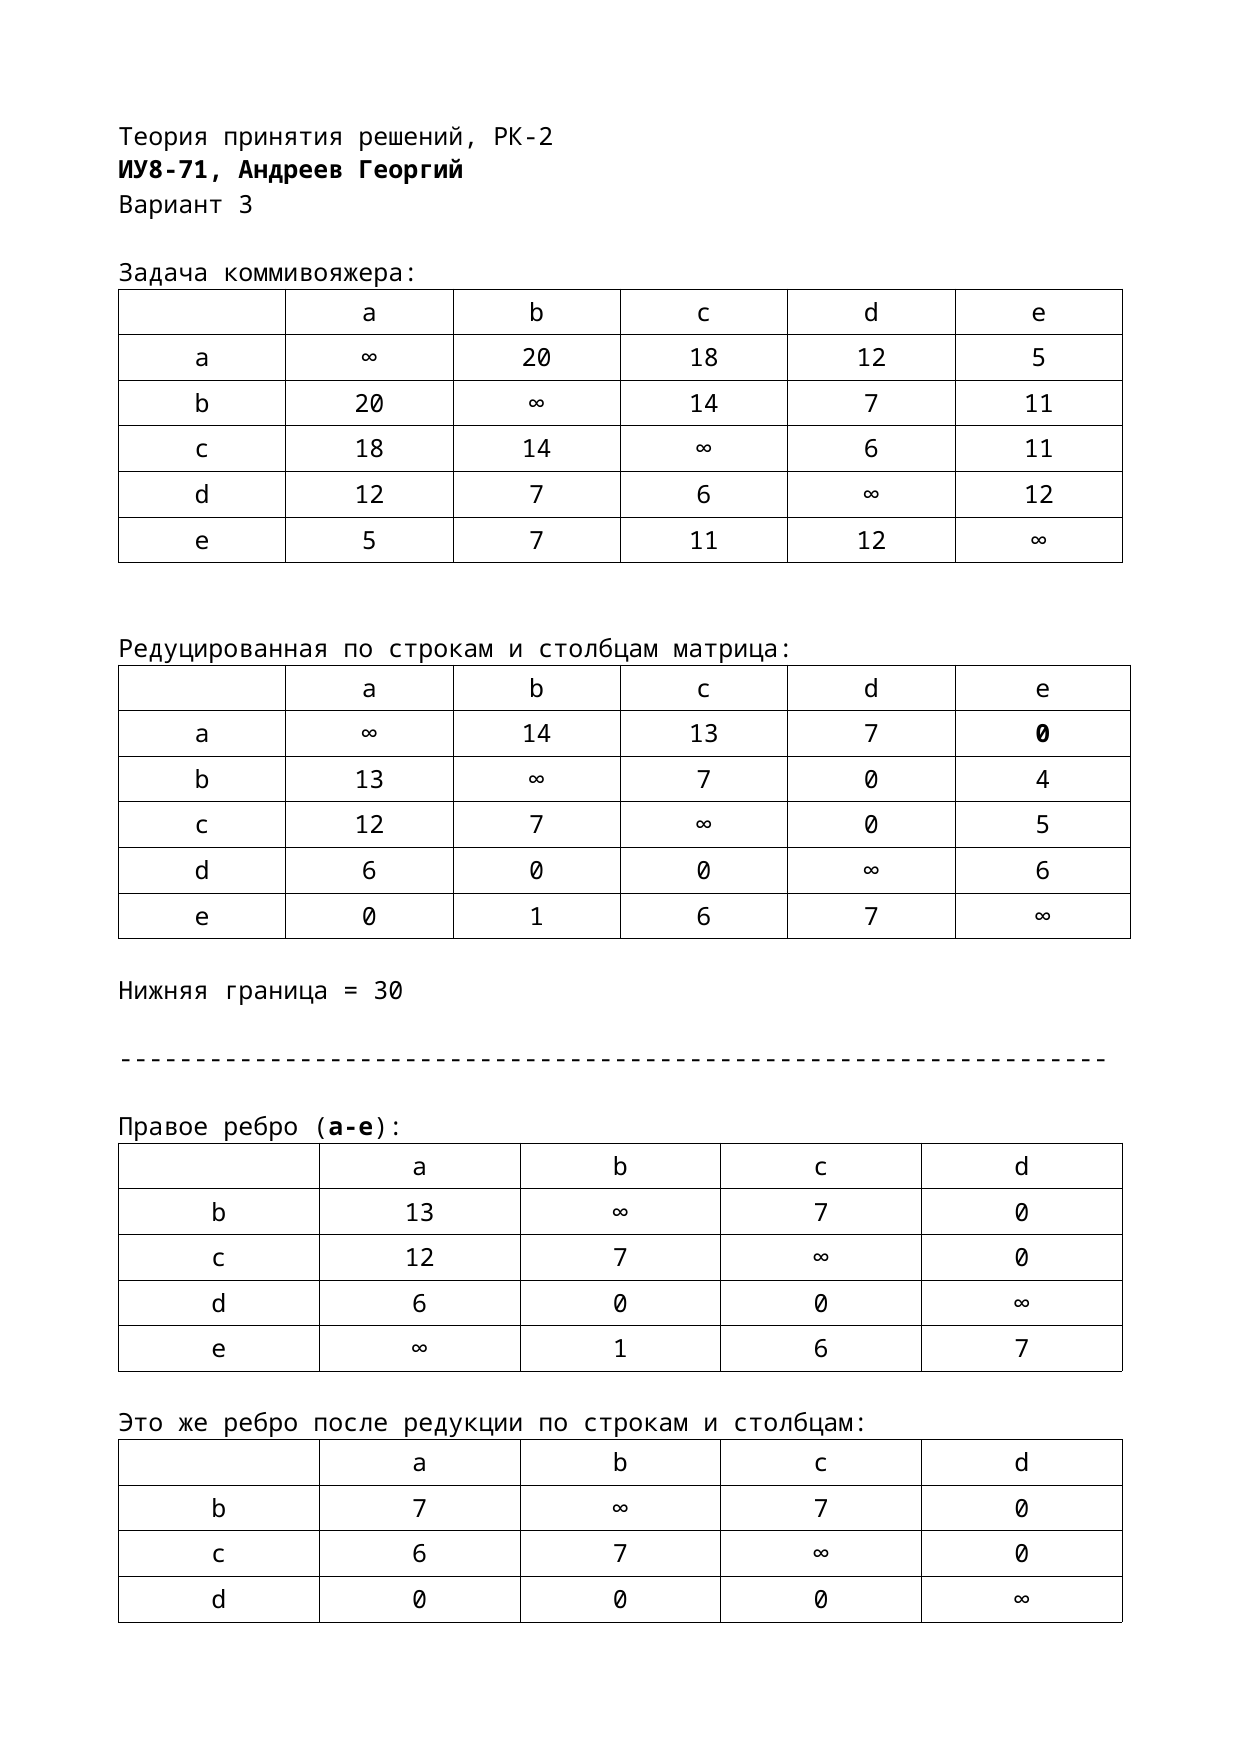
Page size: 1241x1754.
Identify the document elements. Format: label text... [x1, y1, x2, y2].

table_cell 12 [286, 802, 453, 847]
table_cell 6 [956, 848, 1130, 893]
table_header b [454, 290, 620, 334]
table_cell d [119, 848, 285, 893]
table_cell a [119, 711, 285, 756]
table_cell 7 [320, 1486, 520, 1530]
table_cell 0 [521, 1281, 720, 1325]
table_cell 20 [454, 335, 620, 380]
table_cell 7 [521, 1235, 720, 1279]
table_cell 0 [621, 848, 787, 893]
table_header d [788, 290, 955, 334]
table_cell 7 [788, 894, 955, 938]
table_cell 4 [956, 757, 1130, 801]
table_cell c [119, 1235, 319, 1279]
table_header a [320, 1440, 520, 1485]
table_cell 7 [721, 1486, 921, 1530]
table_cell 0 [320, 1577, 520, 1622]
table_cell c [119, 426, 285, 471]
table_cell e [119, 1326, 319, 1371]
table_cell 11 [621, 518, 787, 562]
table_cell b [119, 1486, 319, 1530]
table_cell ∞ [956, 894, 1130, 938]
table_cell 12 [956, 472, 1122, 517]
table_cell 14 [454, 426, 620, 471]
table_cell 0 [922, 1531, 1122, 1576]
table_cell ∞ [721, 1531, 921, 1576]
table_cell 12 [320, 1235, 520, 1279]
table_cell ∞ [320, 1326, 520, 1371]
table_cell 0 [922, 1189, 1122, 1234]
table_cell 6 [320, 1281, 520, 1325]
table_cell 13 [286, 757, 453, 801]
text Нижняя граница = 30 [118, 972, 1122, 1006]
table_cell 12 [788, 518, 955, 562]
table_cell ∞ [454, 757, 620, 801]
text Теория принятия решений, РК-2 [118, 118, 1122, 152]
table_cell b [119, 381, 285, 425]
text ИУ8-71, Андреев Георгий [118, 152, 1122, 186]
table_header [119, 290, 285, 334]
table_cell 1 [521, 1326, 720, 1371]
table_header c [621, 666, 787, 710]
table_cell c [119, 802, 285, 847]
table_cell 0 [922, 1235, 1122, 1279]
table_cell ∞ [521, 1486, 720, 1530]
table_cell ∞ [454, 381, 620, 425]
table_header d [788, 666, 955, 710]
table_cell 7 [454, 518, 620, 562]
table_cell 7 [788, 381, 955, 425]
table_cell 7 [454, 802, 620, 847]
table_cell 11 [956, 381, 1122, 425]
table_cell 6 [721, 1326, 921, 1371]
table_cell a [119, 335, 285, 380]
table_cell 0 [788, 802, 955, 847]
table_cell 13 [621, 711, 787, 756]
table_header a [286, 290, 453, 334]
table_cell 5 [956, 335, 1122, 380]
text Это же ребро после редукции по строкам и столбцам: [118, 1405, 1122, 1439]
table_header d [922, 1440, 1122, 1485]
table_cell 7 [922, 1326, 1122, 1371]
table_cell 0 [286, 894, 453, 938]
table_cell 0 [788, 757, 955, 801]
table_cell e [119, 894, 285, 938]
table_cell 7 [521, 1531, 720, 1576]
table_cell 7 [788, 711, 955, 756]
text Задача коммивояжера: [118, 254, 1122, 288]
table_cell 13 [320, 1189, 520, 1234]
table_cell 0 [956, 711, 1130, 756]
table_header c [721, 1440, 921, 1485]
text Правое ребро (a-e): [118, 1109, 1122, 1143]
table_cell 6 [621, 894, 787, 938]
table_header [119, 1144, 319, 1188]
text ------------------------------------------------------------------ [118, 1041, 1122, 1074]
table_cell 1 [454, 894, 620, 938]
table_cell 7 [621, 757, 787, 801]
table_cell ∞ [286, 711, 453, 756]
table_cell e [119, 518, 285, 562]
table_header a [286, 666, 453, 710]
table_cell 6 [788, 426, 955, 471]
table_header c [721, 1144, 921, 1188]
table_header [119, 666, 285, 710]
table_header e [956, 666, 1130, 710]
table_cell 20 [286, 381, 453, 425]
table_cell 6 [320, 1531, 520, 1576]
table_cell d [119, 1577, 319, 1622]
table_header c [621, 290, 787, 334]
table_cell 6 [621, 472, 787, 517]
table_cell d [119, 472, 285, 517]
table_header d [922, 1144, 1122, 1188]
table_cell ∞ [286, 335, 453, 380]
table_header b [521, 1144, 720, 1188]
table_cell ∞ [788, 848, 955, 893]
table_cell ∞ [721, 1235, 921, 1279]
table_header e [956, 290, 1122, 334]
table_cell b [119, 1189, 319, 1234]
table_cell 0 [922, 1486, 1122, 1530]
table_cell ∞ [922, 1281, 1122, 1325]
table_cell ∞ [521, 1189, 720, 1234]
table_cell 12 [788, 335, 955, 380]
table_cell 5 [956, 802, 1130, 847]
table_cell 14 [454, 711, 620, 756]
table_cell ∞ [621, 802, 787, 847]
table_cell 0 [721, 1281, 921, 1325]
table_cell 11 [956, 426, 1122, 471]
table_cell ∞ [788, 472, 955, 517]
table_cell 14 [621, 381, 787, 425]
table_header [119, 1440, 319, 1485]
table_cell ∞ [621, 426, 787, 471]
table_cell ∞ [956, 518, 1122, 562]
table_cell 5 [286, 518, 453, 562]
table_cell ∞ [922, 1577, 1122, 1622]
table_cell 0 [454, 848, 620, 893]
table_cell 7 [454, 472, 620, 517]
table_header b [521, 1440, 720, 1485]
table_cell 12 [286, 472, 453, 517]
table_cell 0 [521, 1577, 720, 1622]
table_cell 6 [286, 848, 453, 893]
table_cell 0 [721, 1577, 921, 1622]
table_cell 18 [286, 426, 453, 471]
table_cell 18 [621, 335, 787, 380]
table_cell c [119, 1531, 319, 1576]
table_header a [320, 1144, 520, 1188]
table_cell b [119, 757, 285, 801]
table_cell d [119, 1281, 319, 1325]
text Вариант 3 [118, 186, 1122, 220]
table_header b [454, 666, 620, 710]
table_cell 7 [721, 1189, 921, 1234]
text Редуцированная по строкам и столбцам матрица: [118, 630, 1122, 664]
